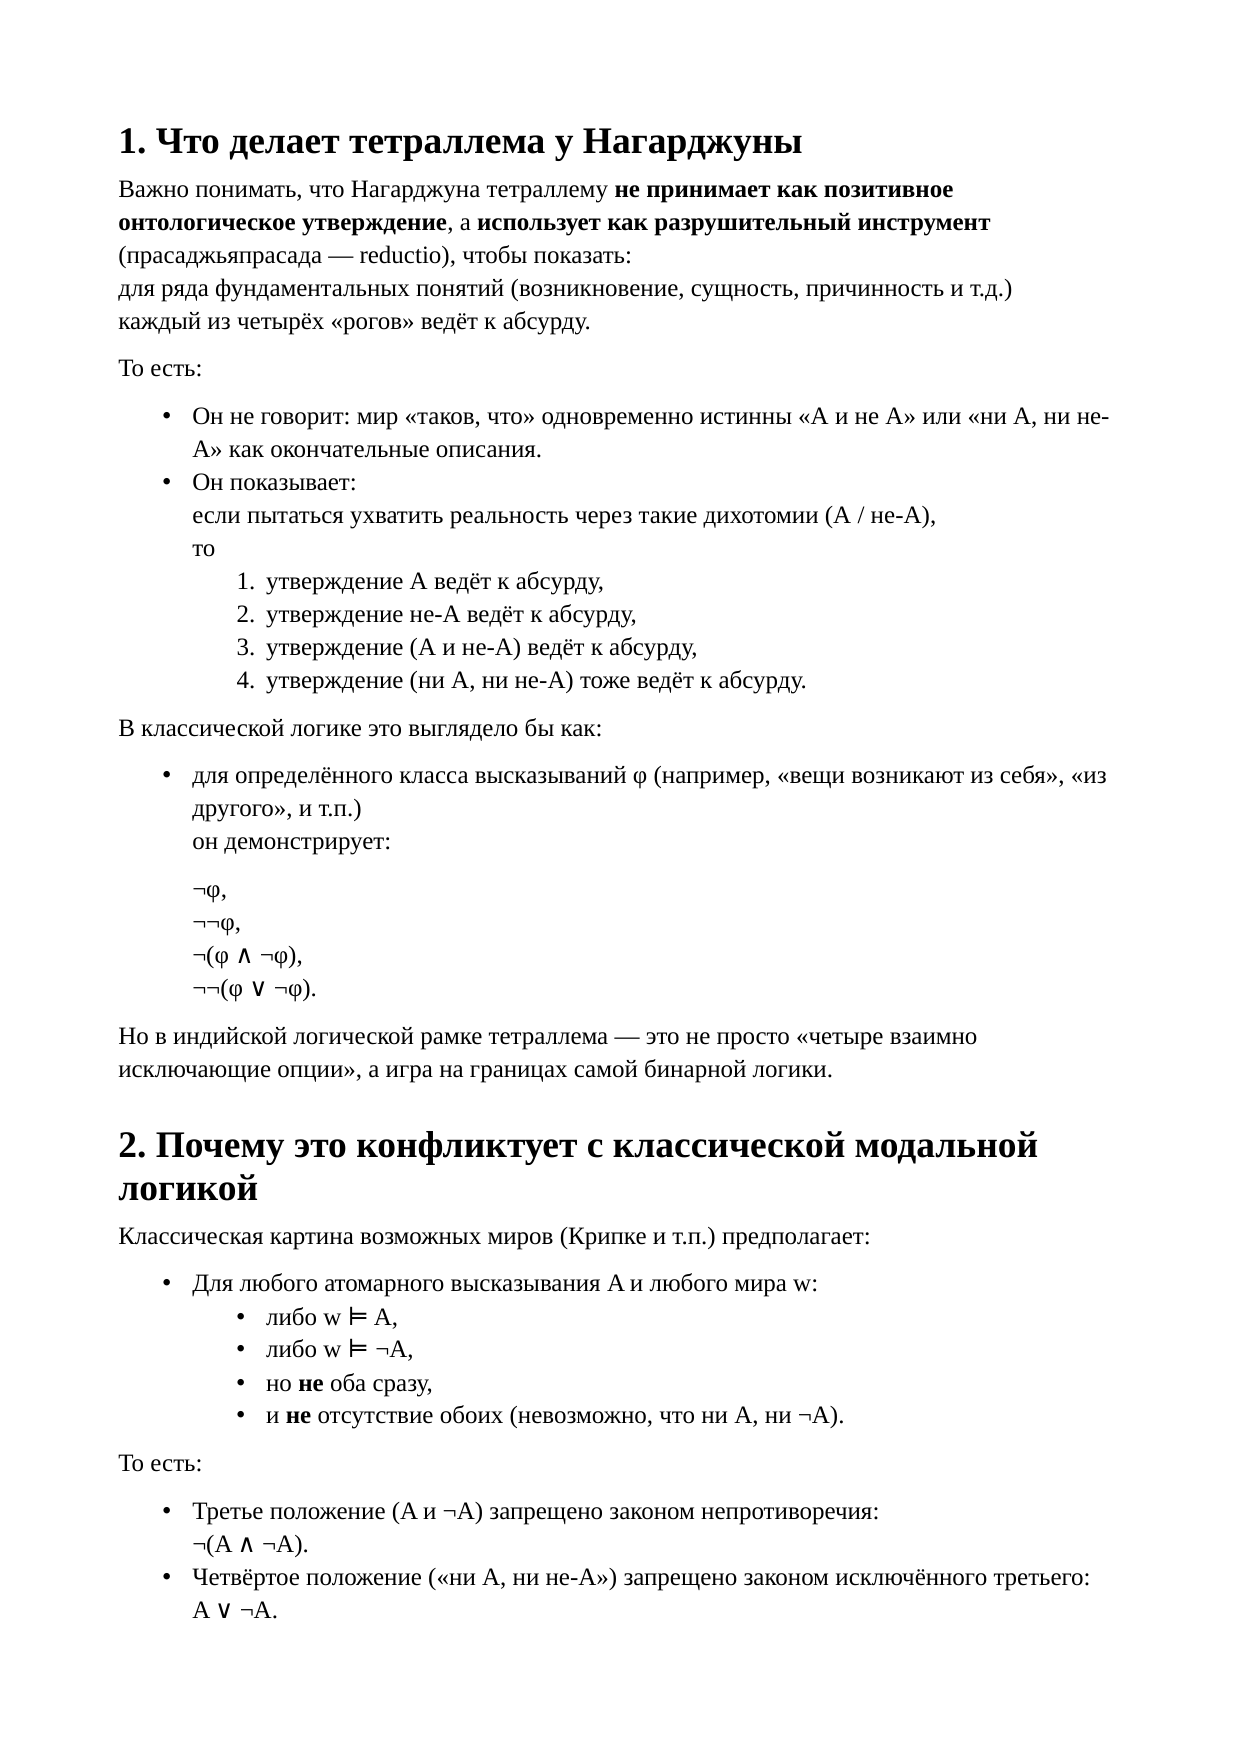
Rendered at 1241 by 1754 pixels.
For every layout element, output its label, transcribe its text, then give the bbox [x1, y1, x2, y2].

text То есть: [118, 1448, 1122, 1477]
list Четвёртое положение («ни A, ни не-A») запрещено законом исключённого третьего: A ∨ ¬A. [162, 1562, 1122, 1624]
list либо w ⊨ A, [236, 1302, 1122, 1330]
list Он показывает: если пытаться ухватить реальность через такие дихотомии (А / не-А), то [162, 467, 1122, 562]
list утверждение (ни А, ни не-А) тоже ведёт к абсурду. [236, 665, 1122, 694]
text В классической логике это выглядело бы как: [118, 713, 1122, 742]
list либо w ⊨ ¬A, [236, 1334, 1122, 1363]
list для определённого класса высказываний φ (например, «вещи возникают из себя», «из другого», и т.п.) он демонстрирует: [162, 760, 1122, 855]
subtitle 1. Что делает тетраллема у Нагарджуны [118, 118, 1122, 161]
list но не оба сразу, [236, 1368, 1122, 1396]
text Классическая картина возможных миров (Крипке и т.п.) предполагает: [118, 1221, 1122, 1250]
list утверждение не-А ведёт к абсурду, [236, 599, 1122, 628]
list Третье положение (A и ¬A) запрещено законом непротиворечия: ¬(A ∧ ¬A). [162, 1496, 1122, 1558]
list ¬φ, ¬¬φ, ¬(φ ∧ ¬φ), ¬¬(φ ∨ ¬φ). [162, 874, 1122, 1002]
list Он не говорит: мир «таков, что» одновременно истинны «А и не А» или «ни А, ни не-А» как окончательные описания. [162, 401, 1122, 463]
text Важно понимать, что Нагарджуна тетраллему не принимает как позитивное онтологическое утверждение, а использует как разрушительный инструмент (прасаджьяпрасада — reductio), чтобы показать: для ряда фундаментальных понятий (возникновение, сущность, причинность и т.д.) каждый из четырёх «рогов» ведёт к абсурду. [118, 174, 1122, 334]
list Для любого атомарного высказывания A и любого мира w: [162, 1268, 1122, 1297]
list утверждение (А и не-А) ведёт к абсурду, [236, 632, 1122, 661]
text То есть: [118, 353, 1122, 382]
list и не отсутствие обоих (невозможно, что ни A, ни ¬A). [236, 1401, 1122, 1429]
text Но в индийской логической рамке тетраллема — это не просто «четыре взаимно исключающие опции», а игра на границах самой бинарной логики. [118, 1021, 1122, 1082]
list утверждение А ведёт к абсурду, [236, 566, 1122, 595]
subtitle 2. Почему это конфликтует с классической модальной логикой [118, 1122, 1122, 1208]
